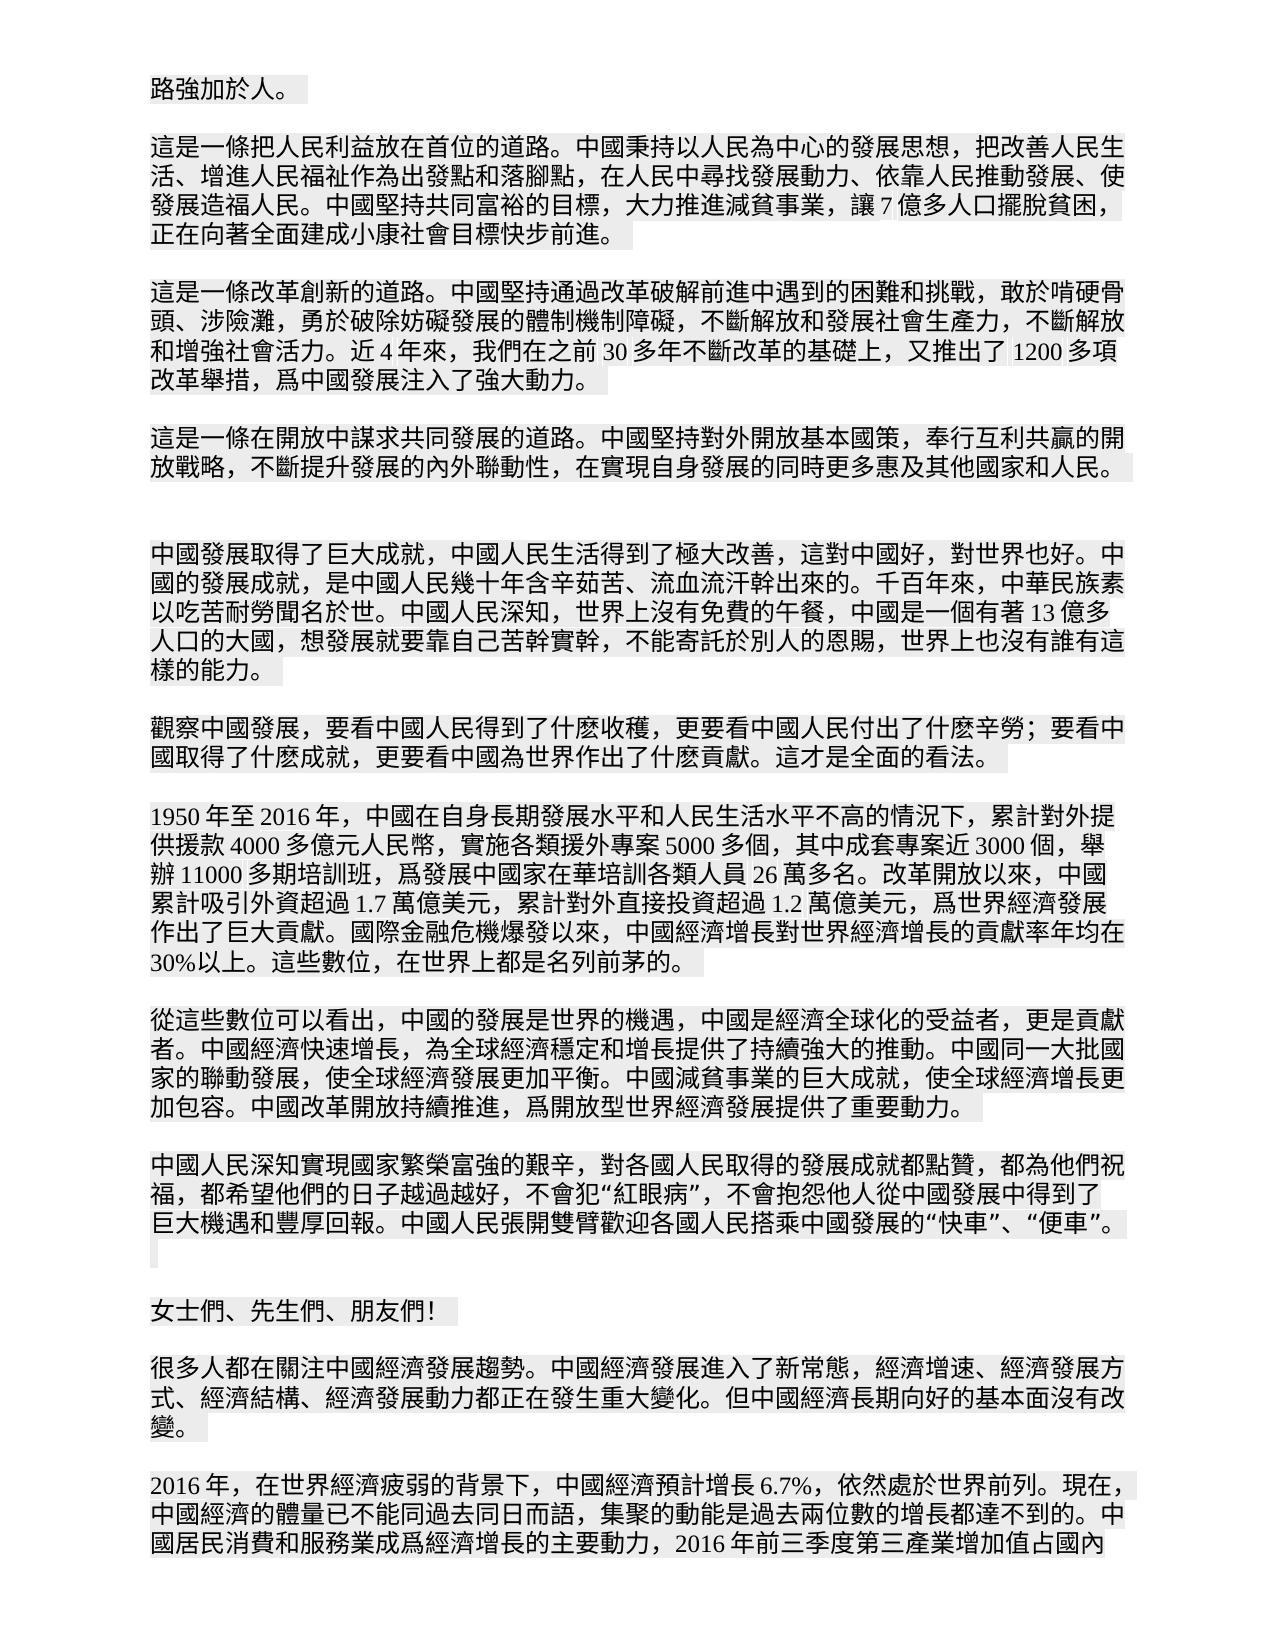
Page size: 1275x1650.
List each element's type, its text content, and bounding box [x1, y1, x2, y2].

text 這兩天，國際上有兩件事吸引許多人的目光。一是從浙江義烏開往倫敦的列車於前天抵達，一是習近平在達沃斯的演說，底下有演說全文。強烈建議一讀。 當然，還有一件正要發生，那就是川普即將上任。 我覺得，一個人不需要懂得多少所謂國際政經局勢，理應也能看得出來世界似乎要變天了，中國人的世紀要來了，而且來得比想像中的都還要快，快到常讓我有一種十分不可思議的感覺。 我同時也沒法想像有一天，中國居然成為引領全球發展的火車頭，而美國卻打算關起門來反其道而行。世界局勢其實就建立在中美關係所架構而成的座標上。相較於中國的穩定與可信，美國卻像一顆什麼不定時炸彈那樣，難以預測；所謂望之不似人君，誰也不知道這位目光短淺的 "生意人" 明天上台後將會搞出什麼荒唐可怕的狀況來；整天寫推特，嗆聲，叫罵，無厘頭點子一堆，彷彿一個國家的政策隨他高興隨口說了算，十分兒戲。這兩天不是還說要台灣多多買武器，他要派美軍來台駐守嗎？美軍來台幹啥？幫忙掃廁所嗎？誰會想要花大錢請美軍這種瘟神來家裏住？那不是頭殼壞掉嗎？川普顯然打算利用台灣當籌碼來跟大陸討價還價，看來台灣在可預見的將來恐怕很難安心過日子了，因為兩個大人在下棋，其中一個心智狀況不是很成熟，行事難料。 陳真2017. 01. 19. ================================ 中歐列車歷時18天 穿海底隧道抵達英國了！ TVBS 2017/01/18 大陸為實踐「一帶一路」，積極向西鋪設鐵路進入歐亞核心，2017年元旦第一班開往英國倫敦的中歐列車正式通車！這也是從浙江義烏出發的第8條國際線路，全程1.2萬多公里歷時18天，於今日將貨物送達英國；而BBC也全程以直播方式，記錄下這一刻！ ================= 18天1.2萬公里 中國貨運列車跨越7國抵倫敦 三立新聞 2017/01/19 國際中心／綜合報導 本月1日中國一輛貨運列車從浙江省義烏市啟程，途經中亞地區與歐洲共7國，全程1萬2000公里，耗時18天，於昨（18）日在眾人夾道歡迎下抵達英國首都倫敦。 這是中國第一輛從義烏開往倫敦的直達列車，共有34個車廂，搭載88箱貨物，包含衣飾、家具等商品，從新疆阿拉山出境，途經哈薩克、俄羅斯、白俄羅斯、波蘭、德國、比利時、法國，再經英吉利海峽隧道，抵達倫敦東區的巴金（Barking），全程1萬2451公里，不少民眾與媒體守在終點站見證列車寫下「新絲綢之路」的新頁。 這條跨洲際的鐵路線，是中國領導人習近平推動「一帶一路」計畫的一部分，可提振中國與歐洲貿易，降低貨運時間成本，使用這條「新絲路」可比空運節省一半運費，比海運速度快一倍。 這條前往倫敦的鐵路線，是從義烏出發的第8條國際路線，如今從中國各地出發的中歐列車已經開出40多條線路，連通14個歐洲國家。 ========================== 奔馳18天 義烏跨亞歐列車開抵倫敦 中時電子報 2017年01月19日 大陸義烏至倫敦貨運鐵路線 通車 此一路線的英方代理物流公司指出，這條橫跨歐亞大陸的貨運列車完成首次營運，凸顯了中英貿易夥伴關係對脫歐之後的英國更加重要。對英國首相梅伊來說，與脫離歐盟之際，吸引中國投資的重要性大增。 當天下午1時，中國鐵路總公司下屬的中鐵集裝箱公司、德國鐵路公司、InterRail公司和義烏市天盟實業投資有限公司在車站共同為班列的抵達舉行了接車儀式。 中國駐英國大使館公使祝勤表示，中歐班列抵達倫敦具有象徵性的意義，代表著中英兩國在「一帶一路」戰略上務實合作的最新成果。他還指出，2017年是中英兩國建立大使級外交關係45周年，這趟班列不遠萬里而來，不僅帶來了物美價廉的貨品，也象徵了中英兩國之間的密切關係。 近年來，中英經貿合作保持穩定發展態勢，雙邊貿易額增長迅速，特別是義烏與英國貿易往來不斷增加，目前英國已是義烏在歐洲最大的出口目的國。 ======================= 習近平2017達沃斯演講全文 新華網 2017-01-18 10:59 演講全文如下： 共擔時代責任 共促全球發展 Davos, 17 January 2017 尊敬的洛伊特哈德主席和豪森先生， 尊敬的各國元首、政府首腦、副元首和夫人， 尊敬的國際組織負責人， 尊敬的施瓦布主席和夫人， 女士們，先生們，朋友們： 很高興來到美麗的達沃斯。達沃斯雖然只是阿爾卑斯山上的一個小鎮，卻是一個觀察世界經濟的重要窗口。大家從四面八方會聚這裏，各種思想碰撞出智慧的火花，以較少的投入獲得了很高的產出。我看這個現象可以稱作“施瓦布經濟學”(Schwab economics)。 “這是最好的時代，也是最壞的時代”，英國文學家狄更斯曾這樣描述工業革命發生後的世界。今天，我們也生活在一個矛盾的世界之中。一方面，物質財富不斷積累，科技進步日新月異，人類文明發展到歷史最高水準。另一方面，地區衝突頻繁發生，恐怖主義、難民潮等全球性挑戰此起彼伏，貧困、失業、收入差距拉大，世界面臨的不確定性上升。 對此，許多人感到困惑，世界到底怎麽了？ 要解決這個困惑，首先要找准問題的根源。有一種觀點把世界亂象歸咎於經濟全球化。經濟全球化曾經被人們視為阿裏巴巴的山洞，現在又被不少人看作潘多拉的盒子。國際社會圍繞經濟全球化問題展開了廣泛討論。 今天，我想從經濟全球化問題切入，談談我對世界經濟的看法。 我想說的是，困擾世界的很多問題，並不是經濟全球化造成的。比如，過去幾年來，源自中東、北非的難民潮牽動全球，數以百萬計的民衆顛沛流離，甚至不少年幼的孩子在路途中葬身大海，讓我們痛心疾首。導致這一問題的原因，是戰亂、衝突、地區動蕩。解決這一問題的出路，是謀求和平、推動和解、恢復穩定。 再比如，國際金融危機也不是經濟全球化發展的必然産物，而是金融資本過度逐利、金融監管嚴重缺失的結果。把困擾世界的問題簡單歸咎於經濟全球化，既不符合事實，也無助於問題解決。 歷史地看，經濟全球化是社會生產力發展的客觀要求和科技進步的必然結果，不是哪些人、哪些國家人爲造出來的。經濟全球化為世界經濟增長提供了強勁動力，促進了商品和資本流動、科技和文明進步、各國人民交往。 當然，我們也要承認，經濟全球化是一把“雙刃劍”。當世界經濟處於下行期的時候，全球經濟“蛋糕”不容易做大，甚至變小了，增長和分配、資本和勞動、效率和公平的矛盾就會更加突出，發達國家和發展中國家都會感受到壓力和衝擊。反全球化的呼聲，反映了經濟全球化進程的不足，值得我們重視和深思。 “甘瓜抱苦蒂，美棗生荊棘。”從哲學上說，世界上沒有十全十美的事物，因為事物存在優點就把它看得完美無缺是不全面的，因爲事物存在缺點就把它看得一無是處也是不全面的。經濟全球化確實帶來了新問題，但我們不能就此把經濟全球化一棍子打死，而是要適應和引導好經濟全球化，消解經濟全球化的負面影響，讓它更好惠及每個國家、每個民族。 當年，中國對經濟全球化也有過疑慮，對加入世界貿易組織也有過忐忑。但是，我們認爲，融入世界經濟是歷史大方向，中國經濟要發展，就要敢於到世界市場的汪洋大海中去游泳，如果永遠不敢到大海中去經風雨、見世面，總有一天會在大海中溺水而亡。所以，中國勇敢邁向了世界市場。在這個過程中，我們嗆過水，遇到過漩渦，遇到過風浪，但我們在游泳中學會了游泳。這是正確的戰略抉擇。 世界經濟的大海，你要還是不要，都在那兒，是迴避不了的。想人為切斷各國經濟的資金流、技術流、産品流、產業流、人員流，讓世界經濟的大海退回到一個一個孤立的小湖泊、小河流，是不可能的，也是不符合歷史潮流的。 人類歷史告訴我們，有問題不可怕，可怕的是不敢直面問題，找不到解決問題的思路。面對經濟全球化帶來的機遇和挑戰，正確的選擇是，充分利用一切機遇，合作應對一切挑戰，引導好經濟全球化走向。 去年年底，我在亞太經合組織領導人非正式會議上提出，要讓經濟全球化進程更有活力、更加包容、更可持續。我們要主動作為、適度管理，讓經濟全球化的正面效應更多釋放出來，實現經濟全球化進程再平衡；我們要順應大勢、結合國情，正確選擇融入經濟全球化的路徑和節奏；我們要講求效率、注重公平，讓不同國家、不同階層、不同人群共用經濟全球化的好處。這是我們這個時代的領導者應有的擔當，更是各國人民對我們的期待。 女士們、先生們、朋友們！ 當前，最迫切的任務是引領世界經濟走出困境。世界經濟長期低迷，貧富差距、南北差距問題更加突出。究其根源，是經濟領域三大突出矛盾沒有得到有效解決。 一是全球增長動能不足，難以支撐世界經濟持續穩定增長。世界經濟增速處於7年來最低水平，全球貿易增速繼續低於經濟增速。短期性政策刺激效果不佳，深層次結構性改革尚在推進。世界經濟正處在動能轉換的換擋期，傳統增長引擎對經濟的拉動作用減弱，人工智慧、3D列印等新技術雖然不斷湧現，但新的經濟增長點尚未形成。世界經濟仍然未能開闢出一條新路。 二是全球經濟治理滯後，難以適應世界經濟新變化。前不久，拉加德女士告訴我，新興市場國家和發展中國家對全球經濟增長的貢獻率已經達到80%。過去數十年，國際經濟力量對比深刻演變，而全球治理體系未能反映新格局，代表性和包容性很不夠。全球產業佈局在不斷調整，新的產業鏈、價值鏈、供應鏈日益形成，而貿易和投資規則未能跟上新形勢，機制封閉化、規則碎片化十分突出。全球金融市場需要增強抗風險能力，而全球金融治理機制未能適應新需求，難以有效化解國際金融市場頻繁動蕩、資產泡沫積聚等問題。 三是全球發展失衡，難以滿足人們對美好生活的期待。施瓦布先生在《第四次工業革命》一書中寫道，第四次工業革命將產生極其廣泛而深遠的影響，包括會加劇不平等，特別是有可能擴大資本回報和勞動力回報的差距。全球最富有的1%人口擁有的財富量超過其餘99%人口財富的總和，收入分配不平等、發展空間不平衡令人擔憂。全球仍然有7億多人口生活在極端貧困之中。對很多家庭而言，擁有溫暖住房、充足食物、穩定工作還是一種奢望。這是當今世界面臨的最大挑戰，也是一些國家社會動蕩的重要原因。 這些問題反映出，當今世界經濟增長、治理、發展模式存在必須解決的問題。國際紅十字會創始人杜楠說過：“真正的敵人不是我們的鄰國，而是饑餓、貧窮、無知、迷信和偏見。”我們既要有分析問題的智慧，更要有採取行動的勇氣。 第一，堅持創新驅動，打造富有活力的增長模式。世界經濟面臨的根本問題是增長動力不足。創新是引領發展的第一動力。與以往歷次工業革命相比，第四次工業革命是以指數級而非線性速度展開。我們必須在創新中尋找出路。只有敢於創新、勇於變革，才能突破世界經濟增長和發展的瓶頸。 二十國集團領導人在杭州峰會上達成重要共識，要以創新爲重要抓手，挖掘各國和世界經濟增長新動力。我們要創新發展理念，超越財政刺激多一點還是貨幣寬鬆多一點的爭論，樹立標本兼治、綜合施策的思路。我們要創新政策手段，推進結構性改革，為增長創造空間、增加後勁。我們要創新增長方式，把握好新一輪產業革命、數位經濟等帶來的機遇，既應對好氣候變化、人口老齡化等帶來的挑戰，也化解掉資訊化、自動化等給就業帶來的衝擊，在培育新産業新業態新模式過程中注意創造新的就業機會，讓各國人民重拾信心和希望。 第二，堅持協同聯動，打造開放共贏的合作模式。人類已經成爲你中有我、我中有你的命運共同體，利益高度融合，彼此相互依存。每個國家都有發展權利，同時都應該在更加廣闊的層面考慮自身利益，不能以損害其他國家利益爲代價。 我們要堅定不移發展開放型世界經濟，在開放中分享機會和利益、實現互利共贏。不能一遇到風浪就退回到港灣中去，那是永遠不能到達彼岸的。我們要下大氣力發展全球互聯互通，讓世界各國實現聯動增長，走向共同繁榮。我們要堅定不移發展全球自由貿易和投資，在開放中推動貿易和投資自由化便利化，旗幟鮮明反對保護主義。搞保護主義如同把自己關進黑屋子，看似躲過了風吹雨打，但也隔絕了陽光和空氣。打貿易戰的結果只能是兩敗俱傷。 第三，堅持與時俱進，打造公正合理的治理模式。小智治事，大智治制。全球經濟治理體系變革緊迫性越來越突出，國際社會呼聲越來越高。全球治理體系只有適應國際經濟格局新要求，才能為全球經濟提供有力保障。 國家不分大小、強弱、貧富，都是國際社會平等成員，理應平等參與決策、享受權利、履行義務。要賦予新興市場國家和發展中國家更多代表性和發言權。2010年國際貨幣基金組織份額改革方案已經生效，這一勢頭應該保持下去。要堅持多邊主義，維護多邊體制權威性和有效性。要踐行承諾、遵守規則，不能按照自己的意願取捨或選擇。《巴黎協定》符合全球發展大方向，成果來之不易，應該共同堅守，不能輕言放棄。這是我們對子孫後代必須擔負的責任！ 第四，堅持公平包容，打造平衡普惠的發展模式。“大道之行也，天下為公。”發展的目的是造福人民。要讓發展更加平衡，讓發展機會更加均等、發展成果人人共用，就要完善發展理念和模式，提升發展公平性、有效性、協同性。 我們要倡導勤勞儉樸、努力奮進的社會風氣，讓所有人的勞動成果得到尊重。要著力解決貧困、失業、收入差距拉大等問題，照顧好弱勢人群的關切，促進社會公平正義。要保護好生態環境，推動經濟、社會、環境協調發展，實現人與自然、人與社會和諧。要落實聯合國2030年可持續發展議程，實現全球範圍平衡發展。 “積力之所舉，則無不勝也；眾智之所為，則無不成也。”只要我們牢固樹立人類命運共同體意識，攜手努力、共同擔當，同舟共濟、共渡難關，就一定能夠讓世界更美好、讓人民更幸福。 女士們、先生們、朋友們！ 經過38年改革開放，中國已經成為世界第二大經濟體。道路決定命運。中國的發展，關鍵在於中國人民在中國共產黨領導下，走出了一條適合中國國情的發展道路。 這是一條從本國國情出發確立的道路。中國立足自身國情和實踐，從中華文明中汲取智慧，博采東西方各家之長，堅守但不僵化，借鑒但不照搬，在不斷探索中形成了自己的發展道路。條條大路通羅馬。誰都不應該把自己的發展道路定為一尊，更不應該把自己的發展道路強加於人。 這是一條把人民利益放在首位的道路。中國秉持以人民為中心的發展思想，把改善人民生活、增進人民福祉作為出發點和落腳點，在人民中尋找發展動力、依靠人民推動發展、使發展造福人民。中國堅持共同富裕的目標，大力推進減貧事業，讓7億多人口擺脫貧困，正在向著全面建成小康社會目標快步前進。 這是一條改革創新的道路。中國堅持通過改革破解前進中遇到的困難和挑戰，敢於啃硬骨頭、涉險灘，勇於破除妨礙發展的體制機制障礙，不斷解放和發展社會生產力，不斷解放和增強社會活力。近4年來，我們在之前30多年不斷改革的基礎上，又推出了1200多項改革舉措，爲中國發展注入了強大動力。 這是一條在開放中謀求共同發展的道路。中國堅持對外開放基本國策，奉行互利共贏的開放戰略，不斷提升發展的內外聯動性，在實現自身發展的同時更多惠及其他國家和人民。 中國發展取得了巨大成就，中國人民生活得到了極大改善，這對中國好，對世界也好。中國的發展成就，是中國人民幾十年含辛茹苦、流血流汗幹出來的。千百年來，中華民族素以吃苦耐勞聞名於世。中國人民深知，世界上沒有免費的午餐，中國是一個有著13億多人口的大國，想發展就要靠自己苦幹實幹，不能寄託於別人的恩賜，世界上也沒有誰有這樣的能力。 觀察中國發展，要看中國人民得到了什麽收穫，更要看中國人民付出了什麽辛勞；要看中國取得了什麽成就，更要看中國為世界作出了什麽貢獻。這才是全面的看法。 1950年至2016年，中國在自身長期發展水平和人民生活水平不高的情況下，累計對外提供援款4000多億元人民幣，實施各類援外專案5000多個，其中成套專案近3000個，舉辦11000多期培訓班，爲發展中國家在華培訓各類人員26萬多名。改革開放以來，中國累計吸引外資超過1.7萬億美元，累計對外直接投資超過1.2萬億美元，爲世界經濟發展作出了巨大貢獻。國際金融危機爆發以來，中國經濟增長對世界經濟增長的貢獻率年均在30%以上。這些數位，在世界上都是名列前茅的。 從這些數位可以看出，中國的發展是世界的機遇，中國是經濟全球化的受益者，更是貢獻者。中國經濟快速增長，為全球經濟穩定和增長提供了持續強大的推動。中國同一大批國家的聯動發展，使全球經濟發展更加平衡。中國減貧事業的巨大成就，使全球經濟增長更加包容。中國改革開放持續推進，爲開放型世界經濟發展提供了重要動力。 中國人民深知實現國家繁榮富強的艱辛，對各國人民取得的發展成就都點贊，都為他們祝福，都希望他們的日子越過越好，不會犯“紅眼病”，不會抱怨他人從中國發展中得到了巨大機遇和豐厚回報。中國人民張開雙臂歡迎各國人民搭乘中國發展的“快車”、“便車”。 女士們、先生們、朋友們！ 很多人都在關注中國經濟發展趨勢。中國經濟發展進入了新常態，經濟增速、經濟發展方式、經濟結構、經濟發展動力都正在發生重大變化。但中國經濟長期向好的基本面沒有改變。 2016年，在世界經濟疲弱的背景下，中國經濟預計增長6.7%，依然處於世界前列。現在，中國經濟的體量已不能同過去同日而語，集聚的動能是過去兩位數的增長都達不到的。中國居民消費和服務業成爲經濟增長的主要動力，2016年前三季度第三產業增加值占國內生產總值的比重爲52.8%，國內消費對經濟增長的貢獻率達71%。居民收入和就業實現穩定增長，單位國內生産總值能耗持續下降，綠色發展初見成效。 當前，中國經濟面臨一定的下行壓力和不少困難，如產能過剩和需求結構升級矛盾突出，經濟增長內生動力不足，金融風險有所積聚，部分地區困難增多。我們認為，這些都是前進中必然出現的階段性現象，對這些問題和矛盾，我們正在著力加以解決，並不斷取得積極成效。我們堅定向前發展的決心不會動搖。中國仍然是世界上最大的發展中國家，中國有13億多人口，人民生活水平還不高，但這也意味著巨大的發展潛力和空間。我們將在創新、協調、綠色、開放、共用的發展理念指引下，不斷適應、把握、引領中國經濟發展新常態，統籌抓好穩增長、促改革、調結構、惠民生、防風險工作，推動中國經濟保持中高速增長、邁向中高端水平。 ——中國將著力提升經濟增長質量和效益，圍繞供給側結構性改革這條主線，轉變經濟發展方式，優化經濟結構，積極推進去產能、去庫存、去槓桿、降成本、補短板，培育增長新動能，發展先進製造業，實現實體經濟升級，深入實施“互聯網+”行動計劃，擴大有效需求，更好滿足人們個性化、多樣化的需求，更好保護生態環境。 ——中國將不斷激發增長動力和市場活力，加大重要領域和關鍵環節改革力度，讓市場在資源配置中起決定性作用，牽住創新這個“牛鼻子”，推進創新驅動發展戰略，推動戰略性新興產業發展，注重用新技術新業態改造提升傳統產業，促進新動能發展壯大、傳統動能煥發生機。 ——中國將積極營造寬鬆有序的投資環境，放寬外商投資准入，建設高標準自由貿易試驗區，加強產權保護，促進公平競爭，讓中國市場更加透明、更加規範。預計未來5年，中國將進口8萬億美元的商品、吸收6000億美元的外來投資，對外投資總額將達到7500億美元，出境旅遊將達到7億人次。這將為世界各國提供更廣闊市場、更充足資本、更豐富產品、更寶貴合作契機。對各國工商界而言，中國發展仍然是大家的機遇。中國的大門對世界始終是打開的，不會關上。開著門，世界能夠進入中國，中國也才能走向世界。我們希望，各國的大門也對中國投資者公平敞開。 ——中國將大力建設共同發展的對外開放格局，推進亞太自由貿易區建設和區域全面經濟夥伴關係協定談判，構建面向全球的自由貿易區網路。中國一貫主張建設開放透明、互利共贏的區域自由貿易安排，而不是搞排他性、碎片化的小圈子。中國無意通過人民幣貶值提升貿易競爭力，更不會主動打貨幣戰。 3年多前，我提出了“一帶一路”倡議。3年多來，已經有100多個國家和國際組織積極回應支援，40多個國家和國際組織同中國簽署合作協定，“一帶一路”的“朋友圈”正在不斷擴大。中國企業對沿線國家投資達到500多億美元，一系列重大專案落地開花，帶動了各國經濟發展，創造了大量就業機會。可以說，“一帶一路”倡議來自中國，但成效惠及世界。 今年5月，中國將在北京主辦“一帶一路”國際合作高峰論壇，共商合作大計，共建合作平臺，共用合作成果，為解決當前世界和區域經濟面臨的問題尋找方案，爲實現聯動式發展注入新能量，讓“一帶一路”建設更好造福各國人民。 女士們、先生們、朋友們！ 世界歷史發展告訴我們，人類文明進步歷程從來沒有平坦的大道可走，人類就是在同困難的鬥爭中前進的。再大的困難，都不可能阻擋人類前行的步伐。遇到了困難，不要埋怨自己，不要指責他人，不要放棄信心，不要逃避責任，而是要一起來戰勝困難。歷史是勇敢者創造的。讓我們拿出信心、採取行動，攜手向著未來前進！ 謝謝大家。 [150, 75, 1125, 1558]
